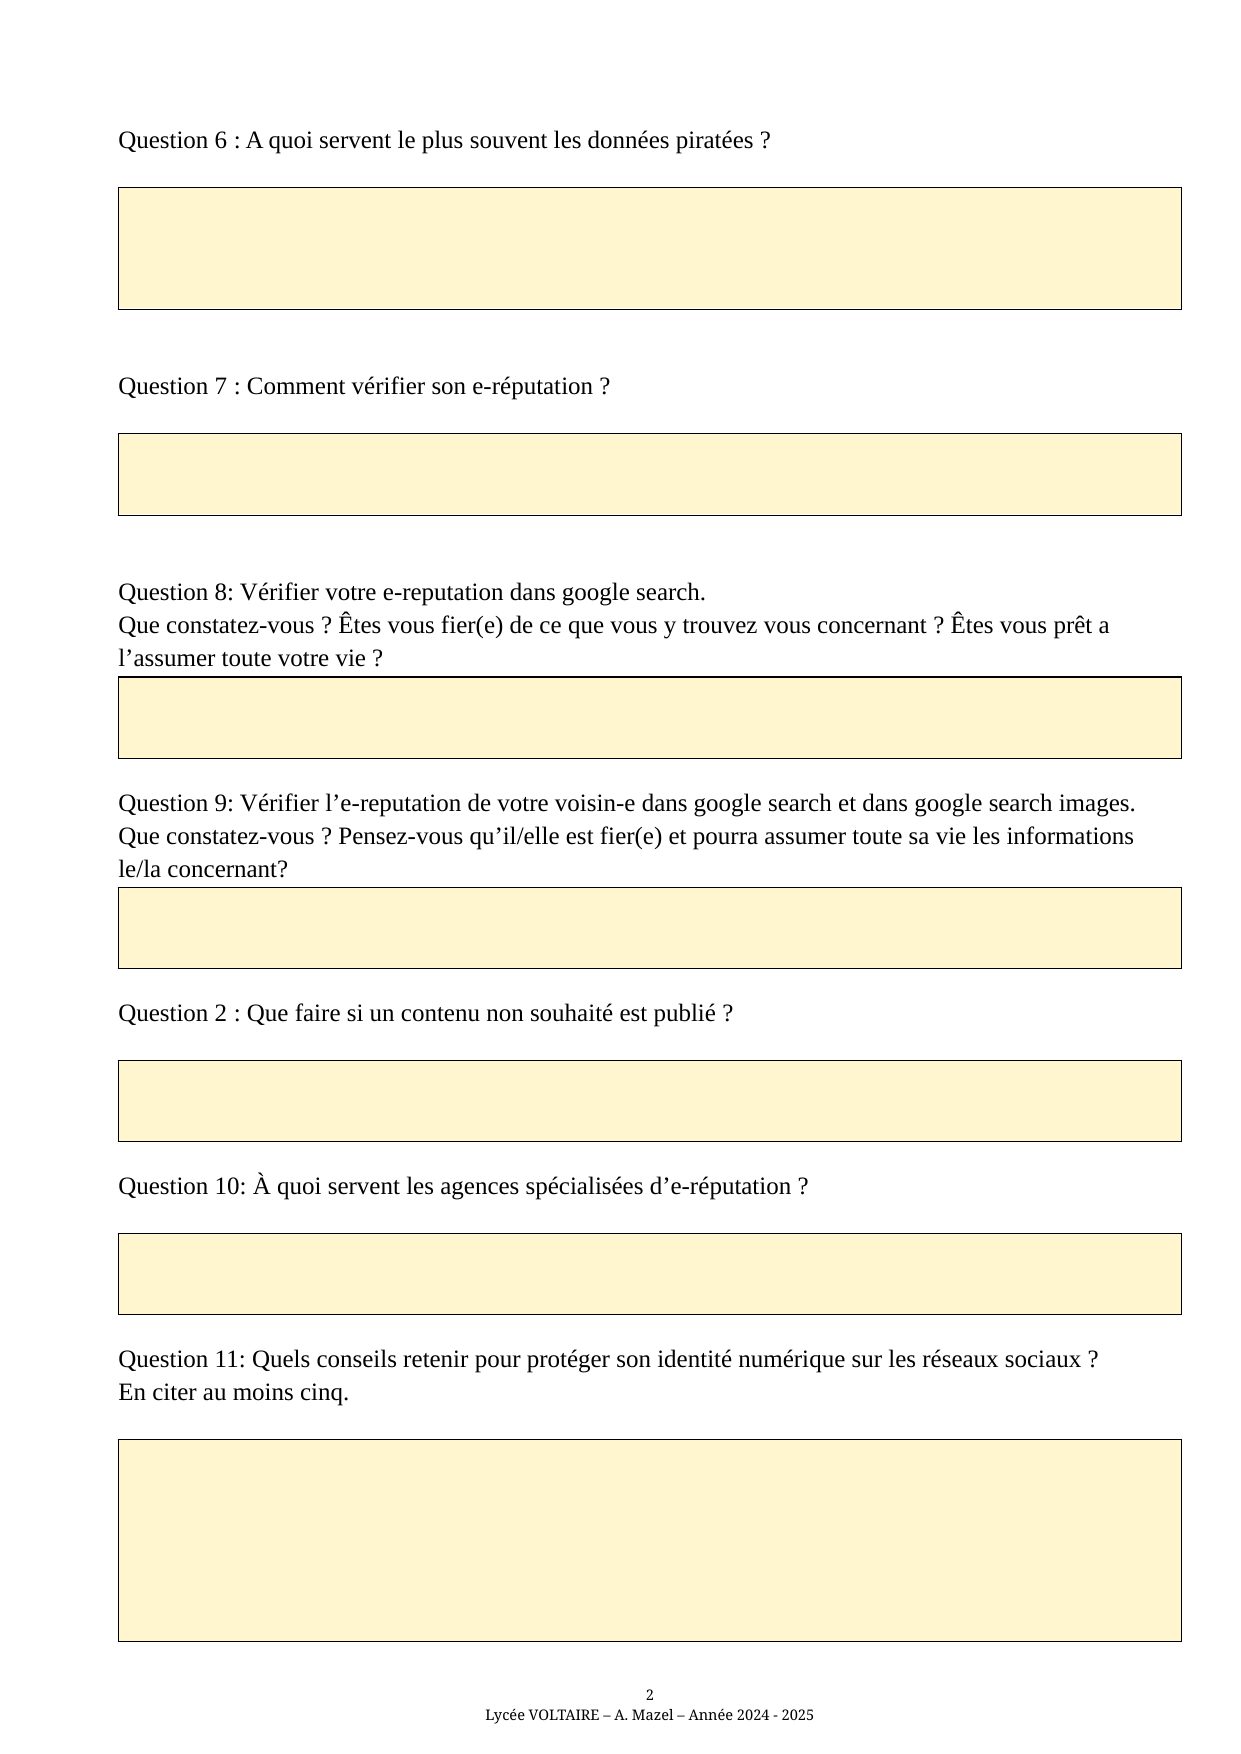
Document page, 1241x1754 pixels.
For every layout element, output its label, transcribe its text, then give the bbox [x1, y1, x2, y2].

table_header [119, 888, 1181, 928]
text Question 2 : Que faire si un contenu non souhaité est publié ? [118, 998, 1181, 1027]
table_header [119, 188, 1181, 228]
table_header [119, 1061, 1181, 1101]
table_cell [119, 474, 1181, 514]
table_header [119, 1234, 1181, 1274]
text Que constatez-vous ? Pensez-vous qu’il/elle est fier(e) et pourra assumer toute sa vie les informations le/la concernant? [118, 821, 1181, 882]
text Question 9: Vérifier l’e-reputation de votre voisin-e dans google search et dans google search images. [118, 788, 1181, 816]
table_header [119, 434, 1181, 474]
table_cell [119, 718, 1181, 758]
table_cell [119, 1101, 1181, 1141]
text Question 10: À quoi servent les agences spécialisées d’e-réputation ? [118, 1171, 1181, 1200]
table_cell [119, 268, 1181, 308]
table_cell [119, 1520, 1181, 1561]
text Question 7 : Comment vérifier son e-réputation ? [118, 338, 1181, 400]
text Question 6 : A quoi servent le plus souvent les données piratées ? [118, 125, 1181, 154]
table_cell [119, 1601, 1181, 1641]
table_cell [119, 1561, 1181, 1601]
table_cell [119, 1274, 1181, 1314]
text Question 8: Vérifier votre e-reputation dans google search. [118, 577, 1181, 606]
text Question 11: Quels conseils retenir pour protéger son identité numérique sur les réseaux sociaux ? En citer au moins cinq. [118, 1344, 1181, 1406]
table_header [119, 678, 1181, 718]
table_header [119, 1440, 1181, 1480]
table_cell [119, 1480, 1181, 1520]
table_cell [119, 228, 1181, 268]
text Que constatez-vous ? Êtes vous fier(e) de ce que vous y trouvez vous concernant ? Êtes vous prêt a l’assumer toute votre vie ? [118, 610, 1181, 672]
table_cell [119, 928, 1181, 968]
